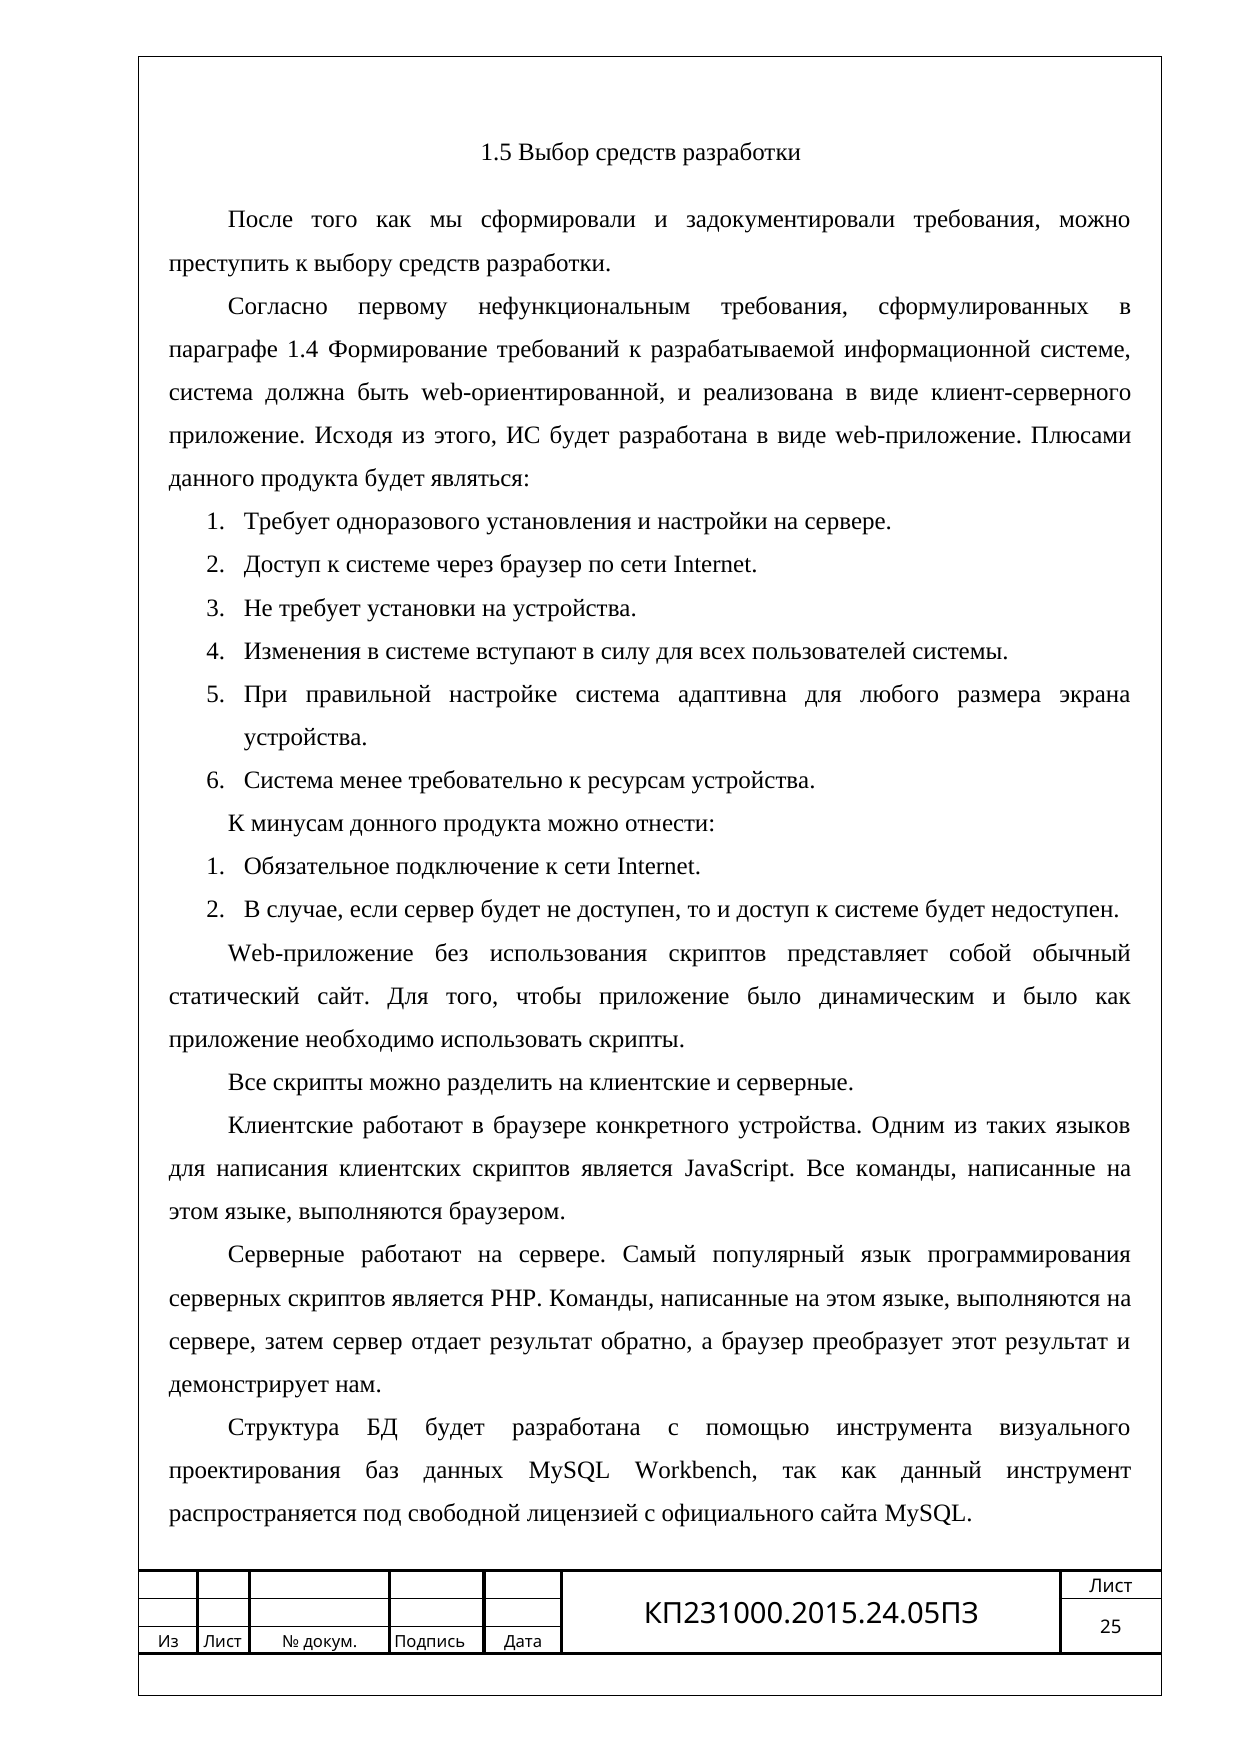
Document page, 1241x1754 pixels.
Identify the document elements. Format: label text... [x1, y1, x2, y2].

subtitle 1.5 Выбор средств разработки [168, 137, 1132, 165]
list Доступ к системе через браузер по сети Internet. [206, 549, 1132, 578]
text Клиентские работают в браузере конкретного устройства. Одним из таких языков для написания клиентских скриптов является JavaScript. Все команды, написанные на этом языке, выполняются браузером. [168, 1110, 1132, 1225]
list Обязательное подключение к сети Internet. [206, 851, 1132, 880]
text Все скрипты можно разделить на клиентские и серверные. [168, 1067, 1132, 1096]
text Web-приложение без использования скриптов представляет собой обычный статический сайт. Для того, чтобы приложение было динамическим и было как приложение необходимо использовать скрипты. [168, 938, 1132, 1053]
list При правильной настройке система адаптивна для любого размера экрана устройства. [206, 679, 1132, 751]
list Система менее требовательно к ресурсам устройства. [206, 765, 1132, 794]
text Структура БД будет разработана с помощью инструмента визуального проектирования баз данных MySQL Workbench, так как данный инструмент распространяется под свободной лицензией с официального сайта MySQL. [168, 1412, 1132, 1527]
list В случае, если сервер будет не доступен, то и доступ к системе будет недоступен. [206, 894, 1132, 923]
text К минусам донного продукта можно отнести: [168, 808, 1132, 837]
list Изменения в системе вступают в силу для всех пользователей системы. [206, 636, 1132, 664]
list Не требует установки на устройства. [206, 593, 1132, 621]
list Требует одноразового установления и настройки на сервере. [206, 506, 1132, 535]
text После того как мы сформировали и задокументировали требования, можно преступить к выбору средств разработки. [168, 204, 1132, 276]
text Согласно первому нефункциональным требования, сформулированных в параграфе 1.4 Формирование требований к разрабатываемой информационной системе, система должна быть web-ориентированной, и реализована в виде клиент-серверного приложение. Исходя из этого, ИС будет разработана в виде web-приложение. Плюсами данного продукта будет являться: [168, 291, 1132, 492]
text Серверные работают на сервере. Самый популярный язык программирования серверных скриптов является PHP. Команды, написанные на этом языке, выполняются на сервере, затем сервер отдает результат обратно, а браузер преобразует этот результат и демонстрирует нам. [168, 1239, 1132, 1398]
